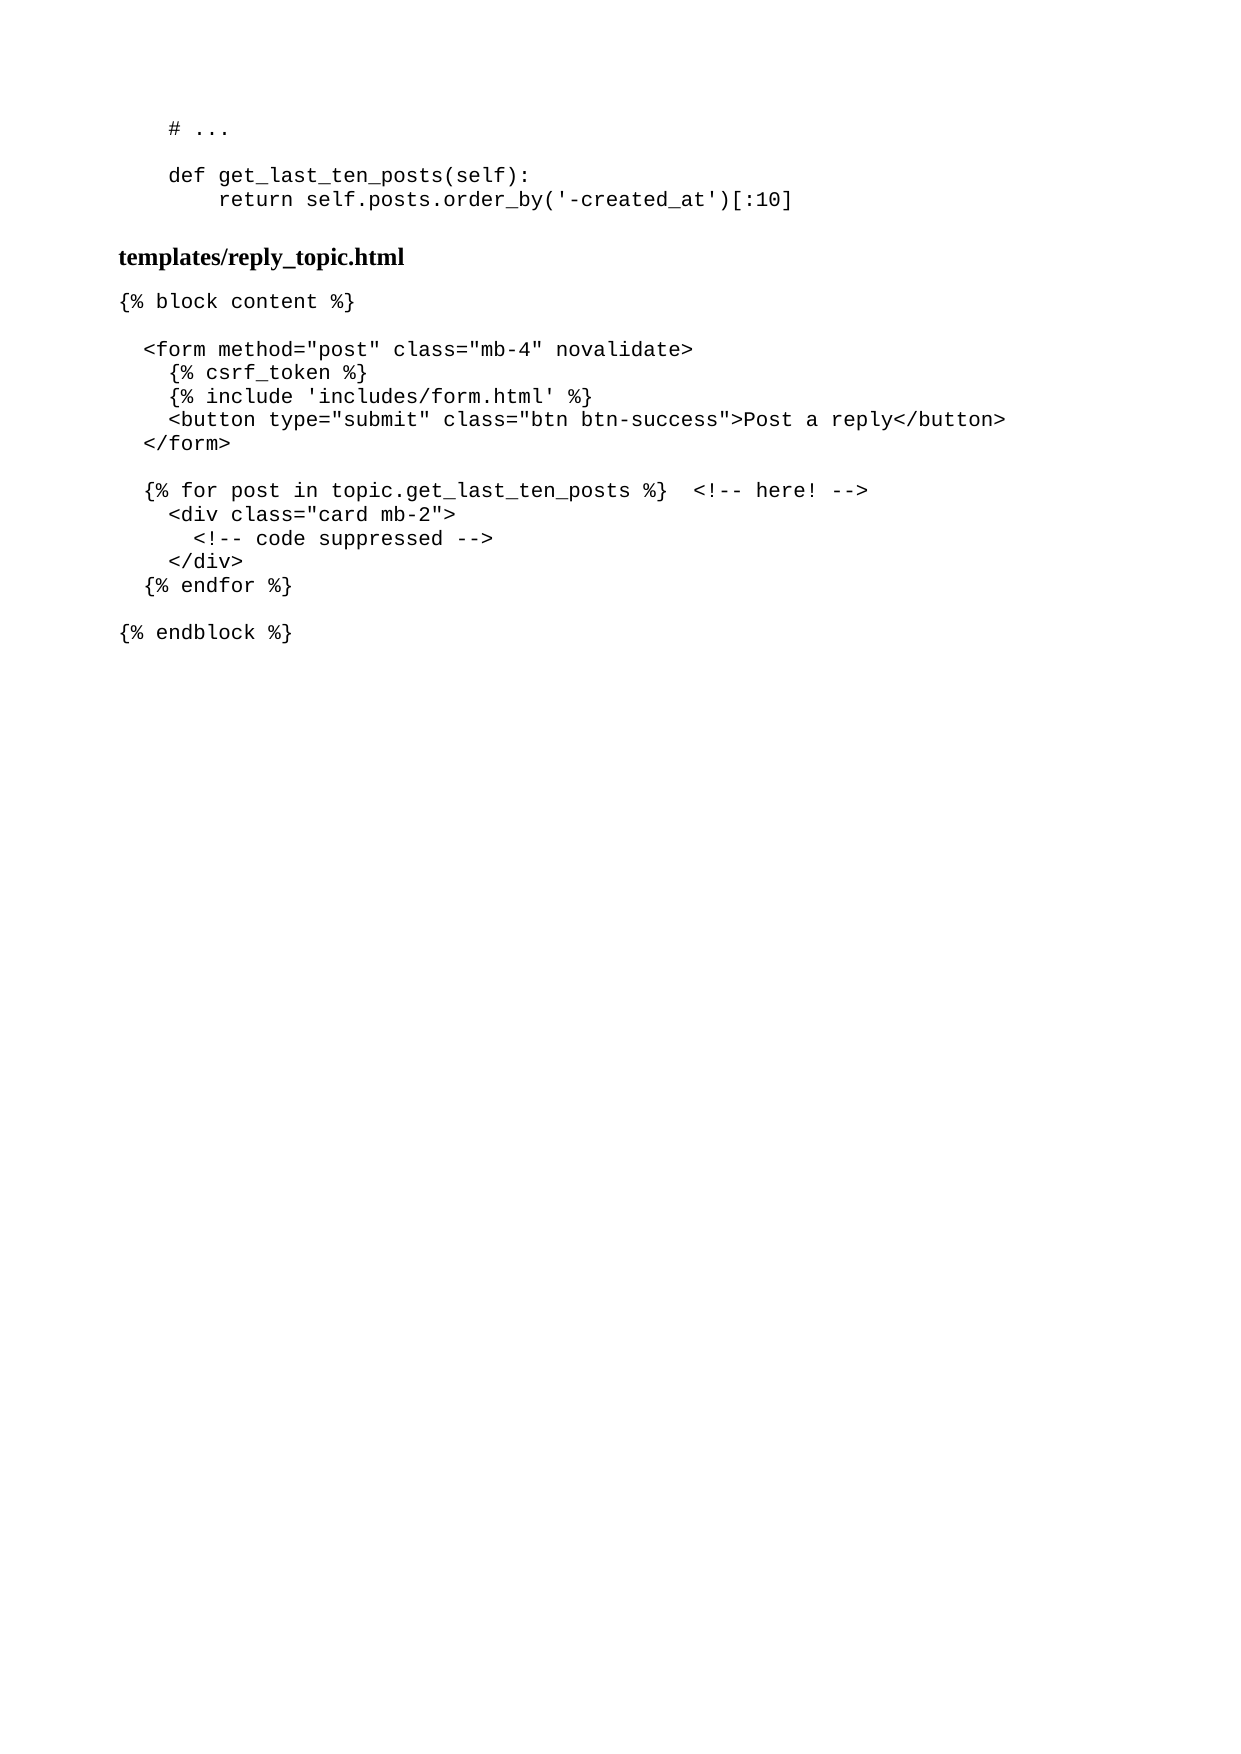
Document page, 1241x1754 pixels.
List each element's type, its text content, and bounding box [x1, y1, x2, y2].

text {% block content %} [118, 291, 1122, 315]
text return self.posts.order_by('-created_at')[:10] [118, 189, 1122, 213]
text <!-- code suppressed --> [118, 528, 1122, 551]
text {% endblock %} [118, 622, 1122, 646]
text <form method="post" class="mb-4" novalidate> [118, 338, 1122, 362]
text def get_last_ten_posts(self): [118, 165, 1122, 189]
text {% csrf_token %} [118, 362, 1122, 386]
text templates/reply_topic.html [118, 242, 1122, 271]
text # ... [118, 118, 1122, 142]
text </div> [118, 551, 1122, 575]
text {% for post in topic.get_last_ten_posts %} <!-- here! --> [118, 480, 1122, 504]
text <div class="card mb-2"> [118, 504, 1122, 528]
text {% include 'includes/form.html' %} [118, 386, 1122, 409]
text <button type="submit" class="btn btn-success">Post a reply</button> [118, 409, 1122, 433]
text {% endfor %} [118, 575, 1122, 599]
text </form> [118, 433, 1122, 457]
